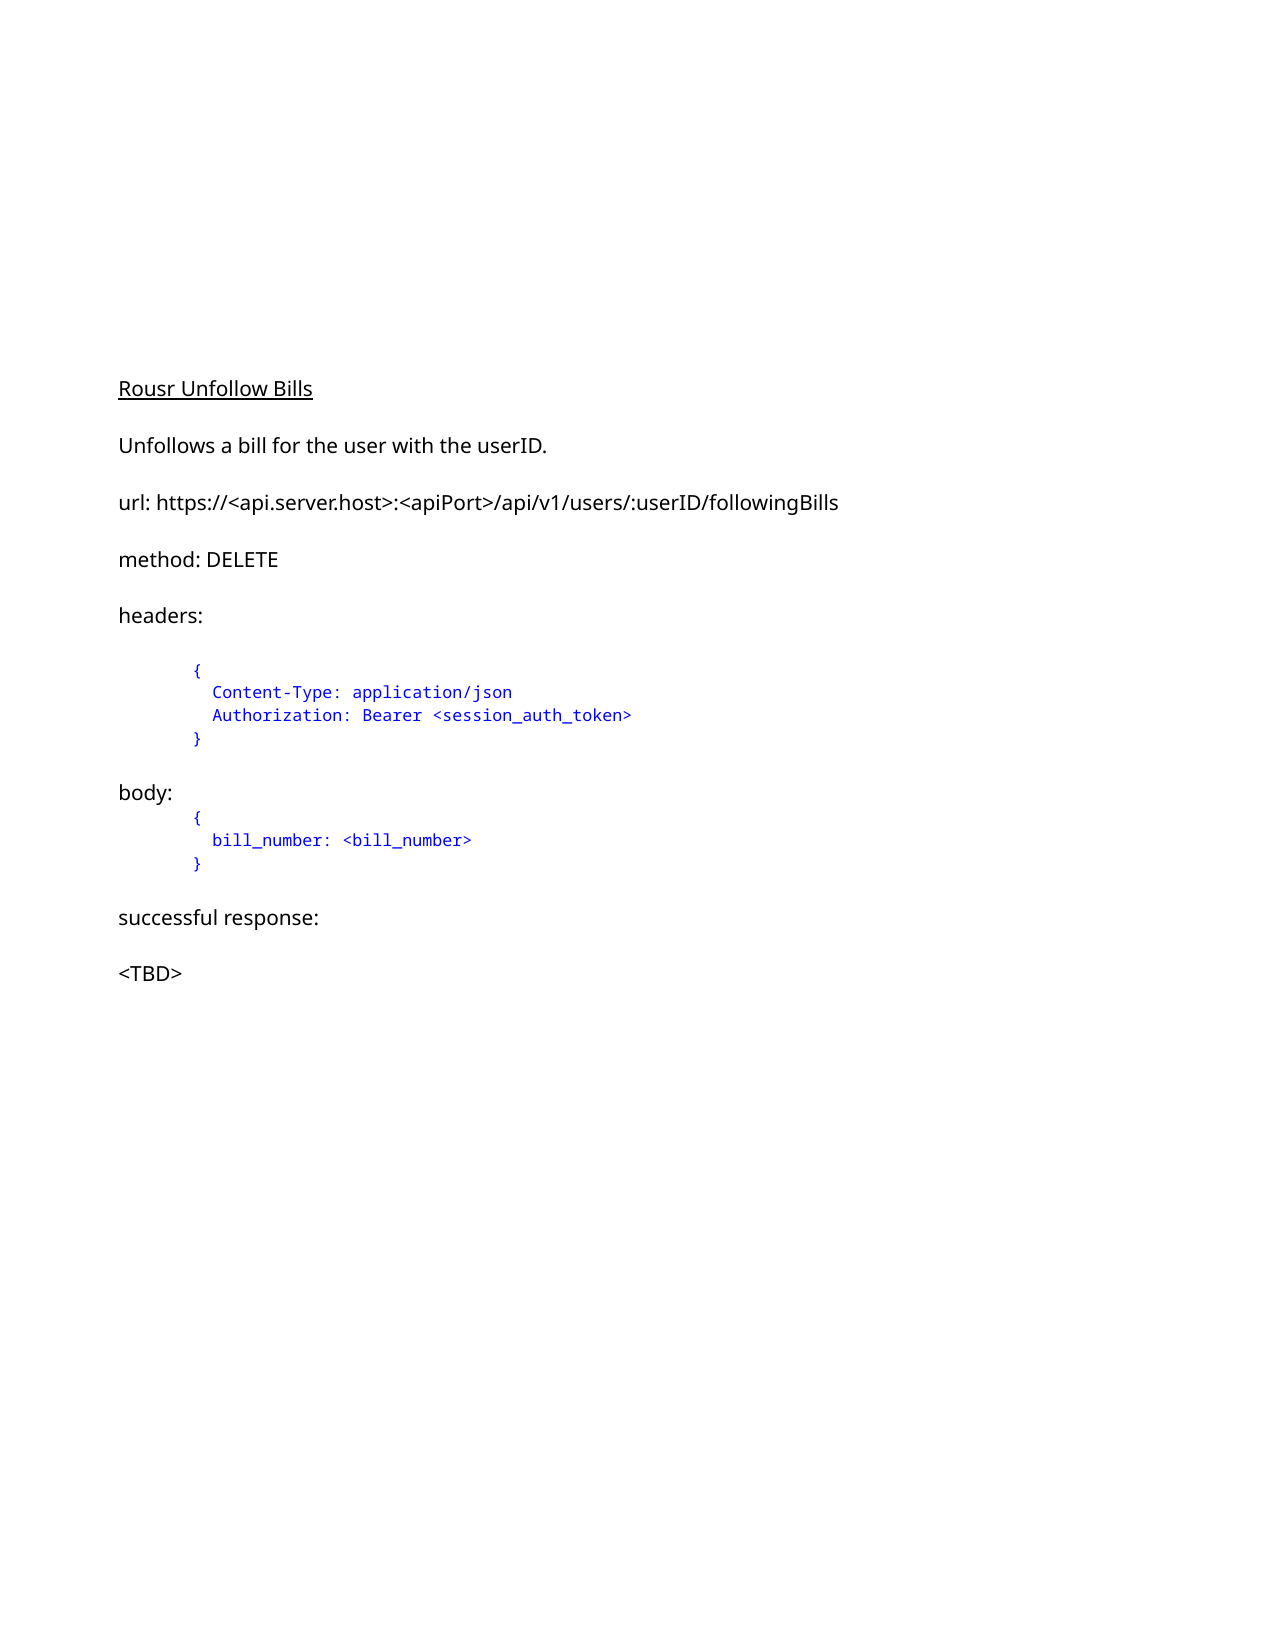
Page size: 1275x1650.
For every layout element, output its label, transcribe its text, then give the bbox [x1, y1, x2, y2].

text successful response: [118, 903, 1157, 931]
text Rousr Unfollow Bills [118, 374, 1157, 402]
text Authorization: Bearer <session_auth_token> [192, 704, 1157, 727]
text } [192, 727, 1157, 749]
text { [192, 658, 1157, 681]
text body: [118, 778, 1157, 806]
text <TBD> [118, 959, 1157, 988]
text Content-Type: application/json [192, 681, 1157, 704]
text Unfollows a bill for the user with the userID. [118, 431, 1157, 459]
text method: DELETE [118, 545, 1157, 573]
text headers: [118, 602, 1157, 630]
text } [192, 852, 1157, 874]
text bill_number: <bill_number> [192, 829, 1157, 852]
text { [192, 806, 1157, 829]
text url: https://<api.server.host>:<apiPort>/api/v1/users/:userID/followingBills [118, 488, 1157, 516]
